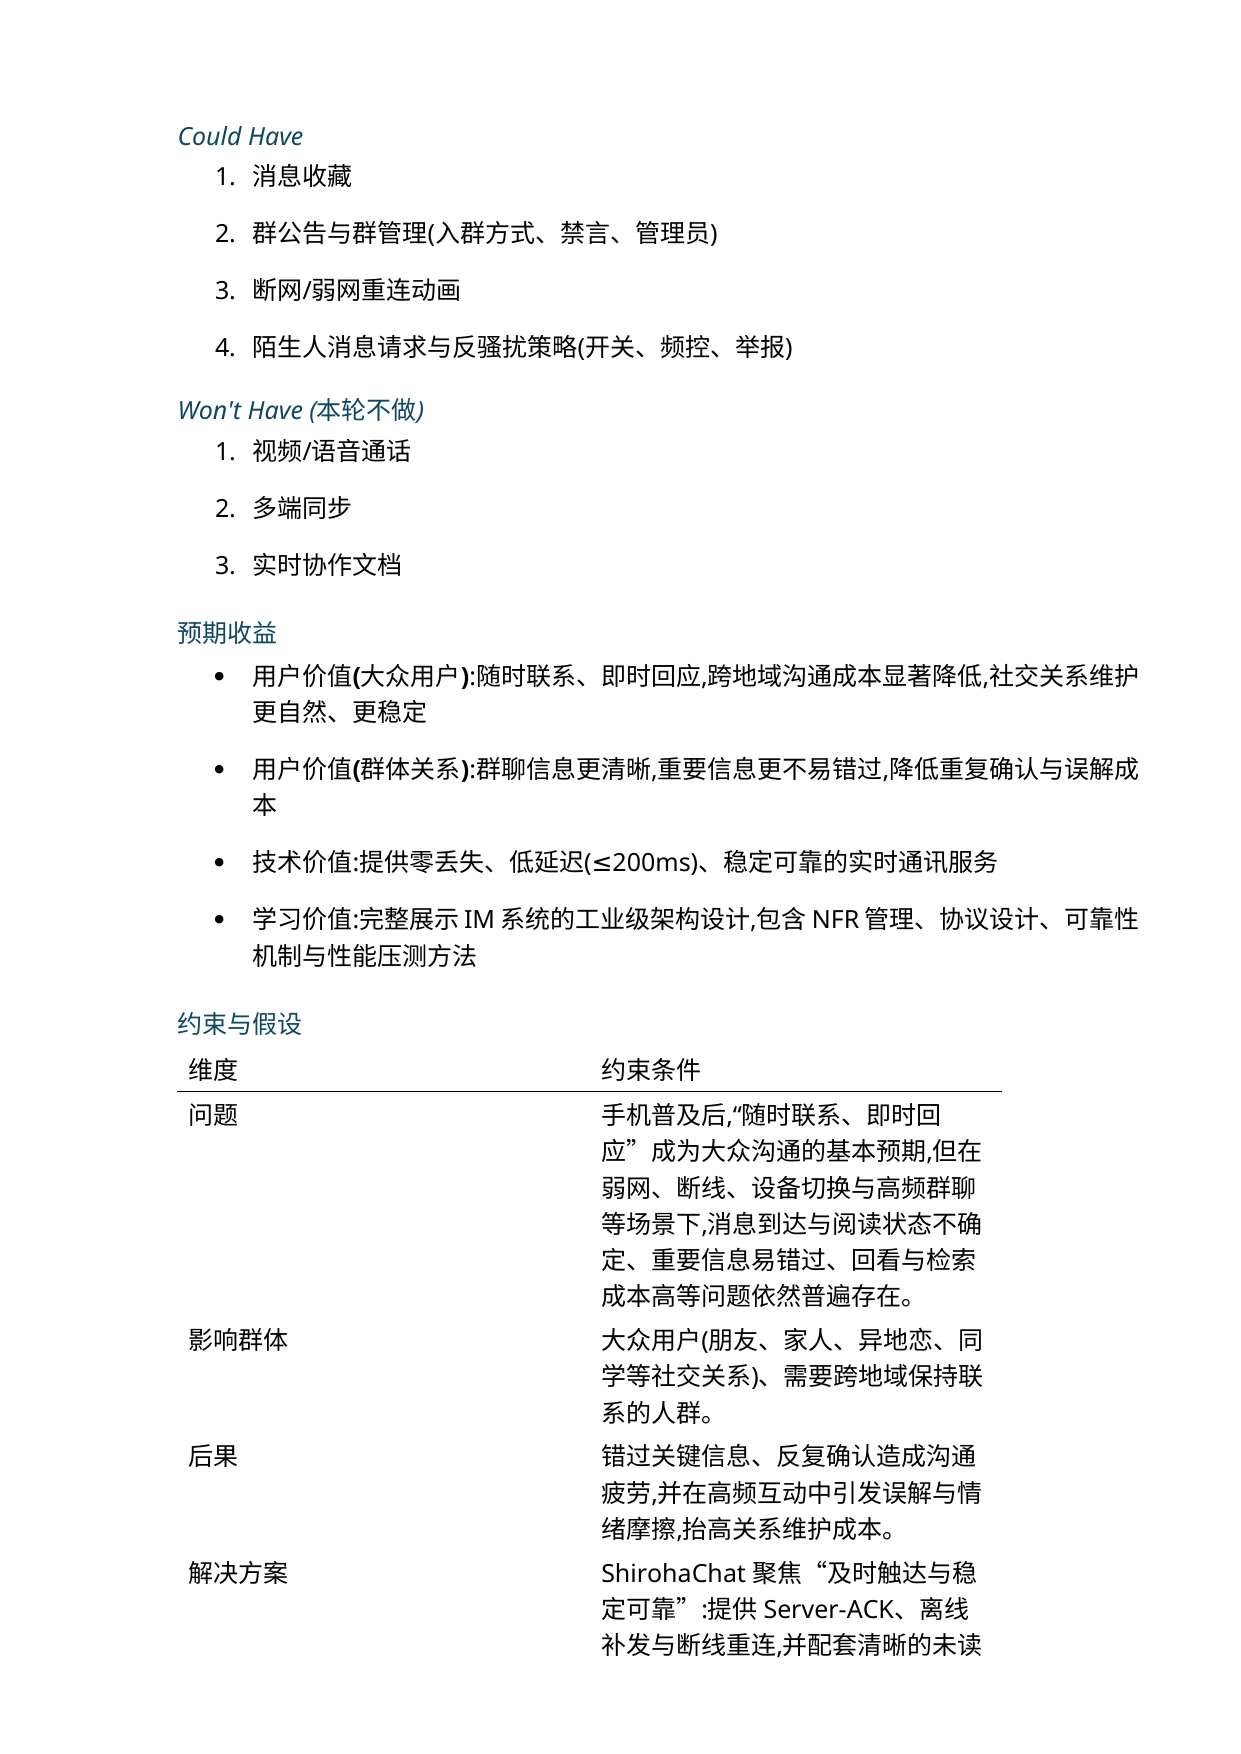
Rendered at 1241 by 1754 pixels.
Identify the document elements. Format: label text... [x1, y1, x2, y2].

table_cell 解决方案 [177, 1549, 590, 1662]
list 断网/弱网重连动画 [215, 271, 1152, 307]
table_cell 问题 [177, 1092, 590, 1317]
list 学习价值:完整展示IM系统的工业级架构设计,包含NFR管理、协议设计、可靠性机制与性能压测方法 [215, 900, 1152, 972]
table_header 约束条件 [590, 1047, 1002, 1091]
list 消息收藏 [215, 156, 1152, 193]
table_cell 手机普及后,“随时联系、即时回应”成为大众沟通的基本预期,但在弱网、断线、设备切换与高频群聊等场景下,消息到达与阅读状态不确定、重要信息易错过、回看与检索成本高等问题依然普遍存在。 [590, 1092, 1002, 1317]
table_header 维度 [177, 1047, 590, 1091]
list 技术价值:提供零丢失、低延迟(≤200ms)、稳定可靠的实时通讯服务 [215, 843, 1152, 879]
table_cell ShirohaChat 聚焦“及时触达与稳定可靠”:提供 Server-ACK、离线补发与断线重连,并配套清晰的未读 [590, 1549, 1002, 1662]
list 群公告与群管理(入群方式、禁言、管理员) [215, 213, 1152, 250]
list 实时协作文档 [215, 545, 1152, 582]
text Could Have [177, 118, 1152, 152]
list 陌生人消息请求与反骚扰策略(开关、频控、举报) [215, 328, 1152, 364]
list 用户价值(大众用户):随时联系、即时回应,跨地域沟通成本显著降低,社交关系维护更自然、更稳定 [215, 656, 1152, 729]
table_cell 错过关键信息、反复确认造成沟通疲劳,并在高频互动中引发误解与情绪摩擦,抬高关系维护成本。 [590, 1433, 1002, 1549]
list 用户价值(群体关系):群聊信息更清晰,重要信息更不易错过,降低重复确认与误解成本 [215, 749, 1152, 822]
text 预期收益 [177, 619, 1152, 648]
table_cell 后果 [177, 1433, 590, 1549]
table_cell 大众用户(朋友、家人、异地恋、同学等社交关系)、需要跨地域保持联系的人群。 [590, 1317, 1002, 1433]
list 视频/语音通话 [215, 431, 1152, 467]
list 多端同步 [215, 488, 1152, 524]
table_cell 影响群体 [177, 1317, 590, 1433]
text Won't Have (本轮不做) [177, 393, 1152, 427]
text 约束与假设 [177, 1010, 1152, 1039]
